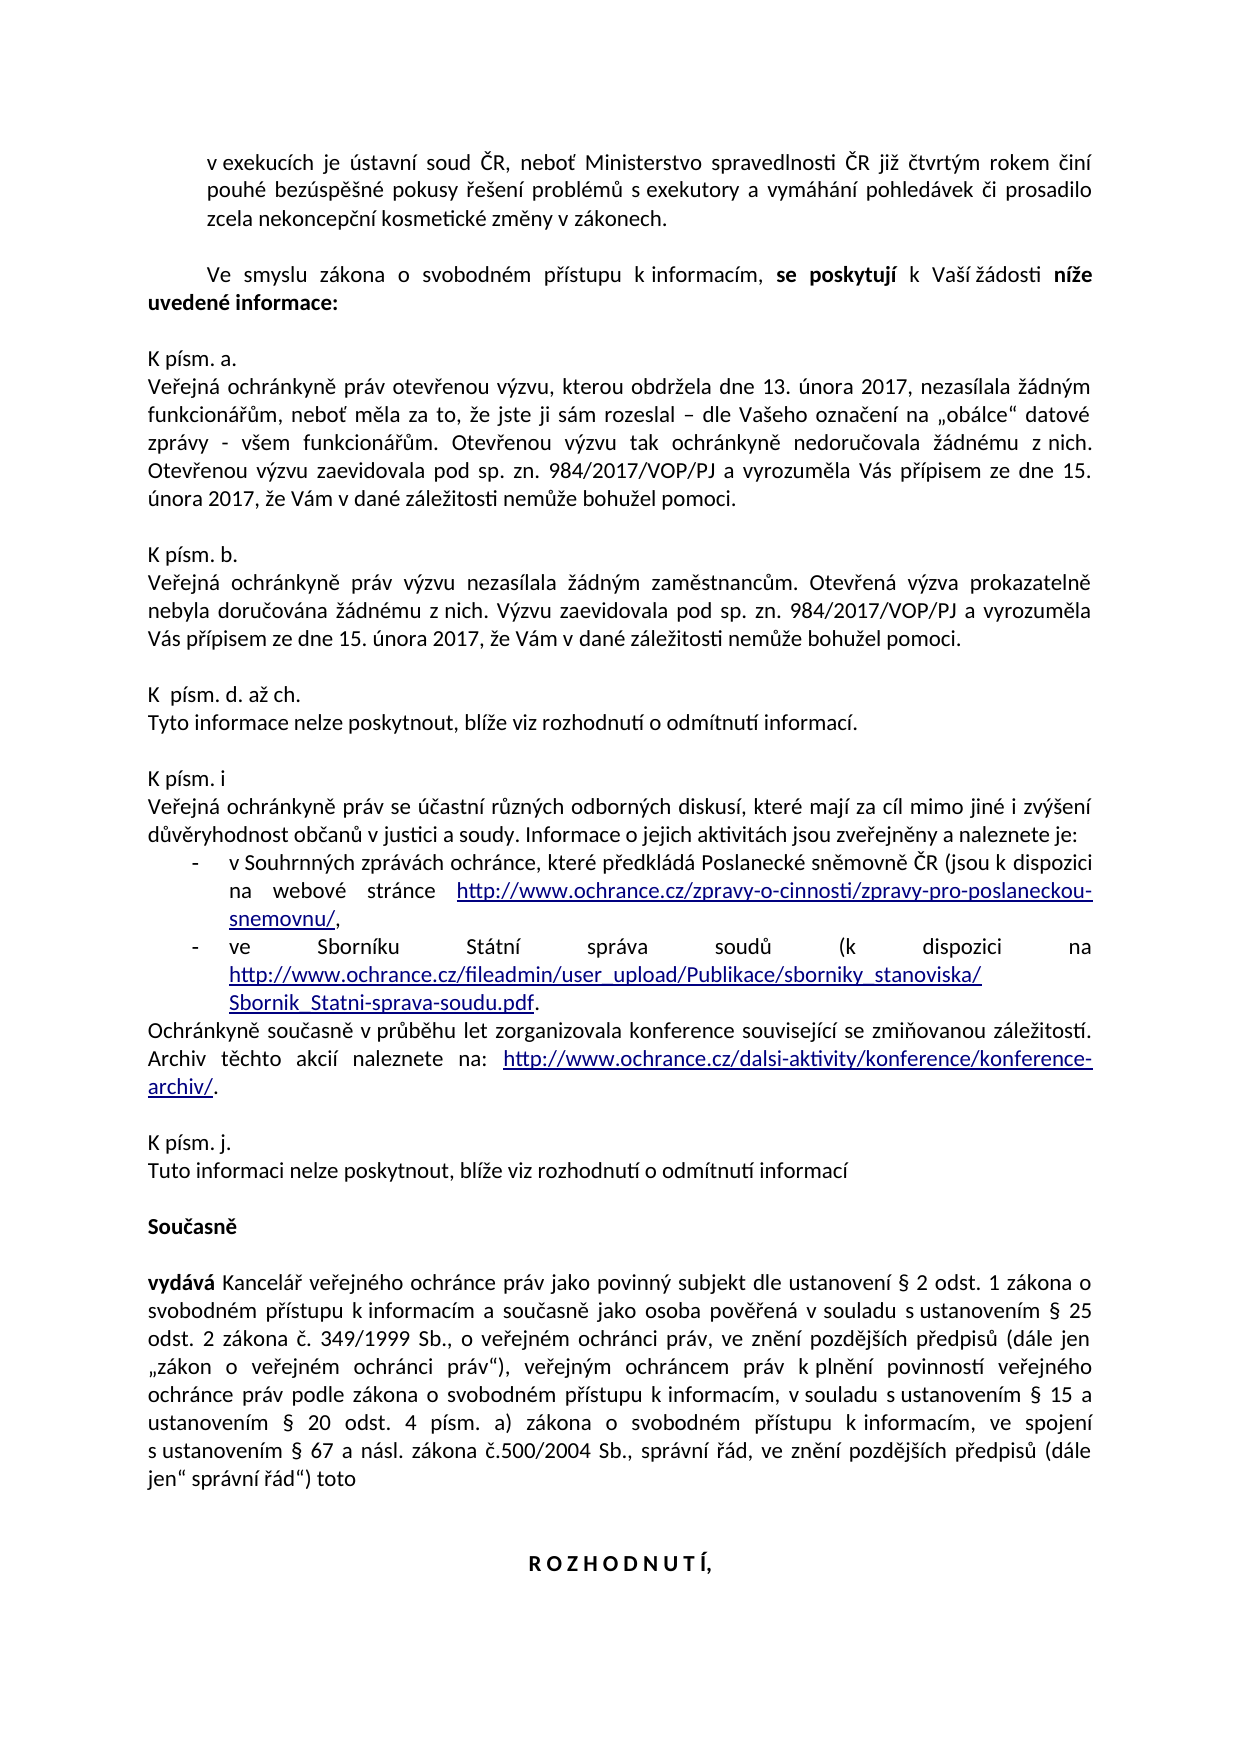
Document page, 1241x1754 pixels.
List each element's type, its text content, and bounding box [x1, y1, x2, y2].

text vydává Kancelář veřejného ochránce práv jako povinný subjekt dle ustanovení § 2 odst. 1 zákona o svobodném přístupu k informacím a současně jako osoba pověřená v souladu s ustanovením § 25 odst. 2 zákona č. 349/1999 Sb., o veřejném ochránci práv, ve znění pozdějších předpisů (dále jen „zákon o veřejném ochránci práv“), veřejným ochráncem práv k plnění povinností veřejného ochránce práv podle zákona o svobodném přístupu k informacím, v souladu s ustanovením § 15 a ustanovením § 20 odst. 4 písm. a) zákona o svobodném přístupu k informacím, ve spojení s ustanovením § 67 a násl. zákona č.500/2004 Sb., správní řád, ve znění pozdějších předpisů (dále jen“ správní řád“) toto [148, 1268, 1093, 1493]
text Tyto informace nelze poskytnout, blíže viz rozhodnutí o odmítnutí informací. [148, 708, 1093, 736]
text v exekucích je ústavní soud ČR, neboť Ministerstvo spravedlnosti ČR již čtvrtým rokem činí pouhé bezúspěšné pokusy řešení problémů s exekutory a vymáhání pohledávek či prosadilo zcela nekoncepční kosmetické změny v zákonech. [207, 148, 1093, 232]
text K písm. a. [148, 344, 1093, 372]
text Současně [148, 1212, 1093, 1240]
text K písm. d. až ch. [148, 680, 1093, 708]
text Veřejná ochránkyně práv otevřenou výzvu, kterou obdržela dne 13. února 2017, nezasílala žádným funkcionářům, neboť měla za to, že jste ji sám rozeslal – dle Vašeho označení na „obálce“ datové zprávy - všem funkcionářům. Otevřenou výzvu tak ochránkyně nedoručovala žádnému z nich. Otevřenou výzvu zaevidovala pod sp. zn. 984/2017/VOP/PJ a vyrozuměla Vás přípisem ze dne 15. února 2017, že Vám v dané záležitosti nemůže bohužel pomoci. [148, 372, 1093, 512]
text Tuto informaci nelze poskytnout, blíže viz rozhodnutí o odmítnutí informací [148, 1156, 1093, 1184]
text K písm. j. [148, 1128, 1093, 1156]
text Ochránkyně současně v průběhu let zorganizovala konference související se zmiňovanou záležitostí. Archiv těchto akcií naleznete na: http://www.ochrance.cz/dalsi-aktivity/konference/konference-archiv/. [148, 1016, 1093, 1100]
text K písm. i [148, 764, 1093, 792]
list ve Sborníku Státní správa soudů (k dispozici na http://www.ochrance.cz/fileadmin/user_upload/Publikace/sborniky_stanoviska/Sbornik_Statni-sprava-soudu.pdf. [191, 932, 1093, 1016]
text R O Z H O D N U T Í, [148, 1549, 1093, 1577]
text Ve smyslu zákona o svobodném přístupu k informacím, se poskytují k Vaší žádosti níže uvedené informace: [148, 260, 1093, 316]
text K písm. b. [148, 540, 1093, 568]
list v Souhrnných zprávách ochránce, které předkládá Poslanecké sněmovně ČR (jsou k dispozici na webové stránce http://www.ochrance.cz/zpravy-o-cinnosti/zpravy-pro-poslaneckou-snemovnu/, [191, 848, 1093, 932]
text Veřejná ochránkyně práv se účastní různých odborných diskusí, které mají za cíl mimo jiné i zvýšení důvěryhodnost občanů v justici a soudy. Informace o jejich aktivitách jsou zveřejněny a naleznete je: [148, 792, 1093, 848]
text Veřejná ochránkyně práv výzvu nezasílala žádným zaměstnancům. Otevřená výzva prokazatelně nebyla doručována žádnému z nich. Výzvu zaevidovala pod sp. zn. 984/2017/VOP/PJ a vyrozuměla Vás přípisem ze dne 15. února 2017, že Vám v dané záležitosti nemůže bohužel pomoci. [148, 568, 1093, 652]
